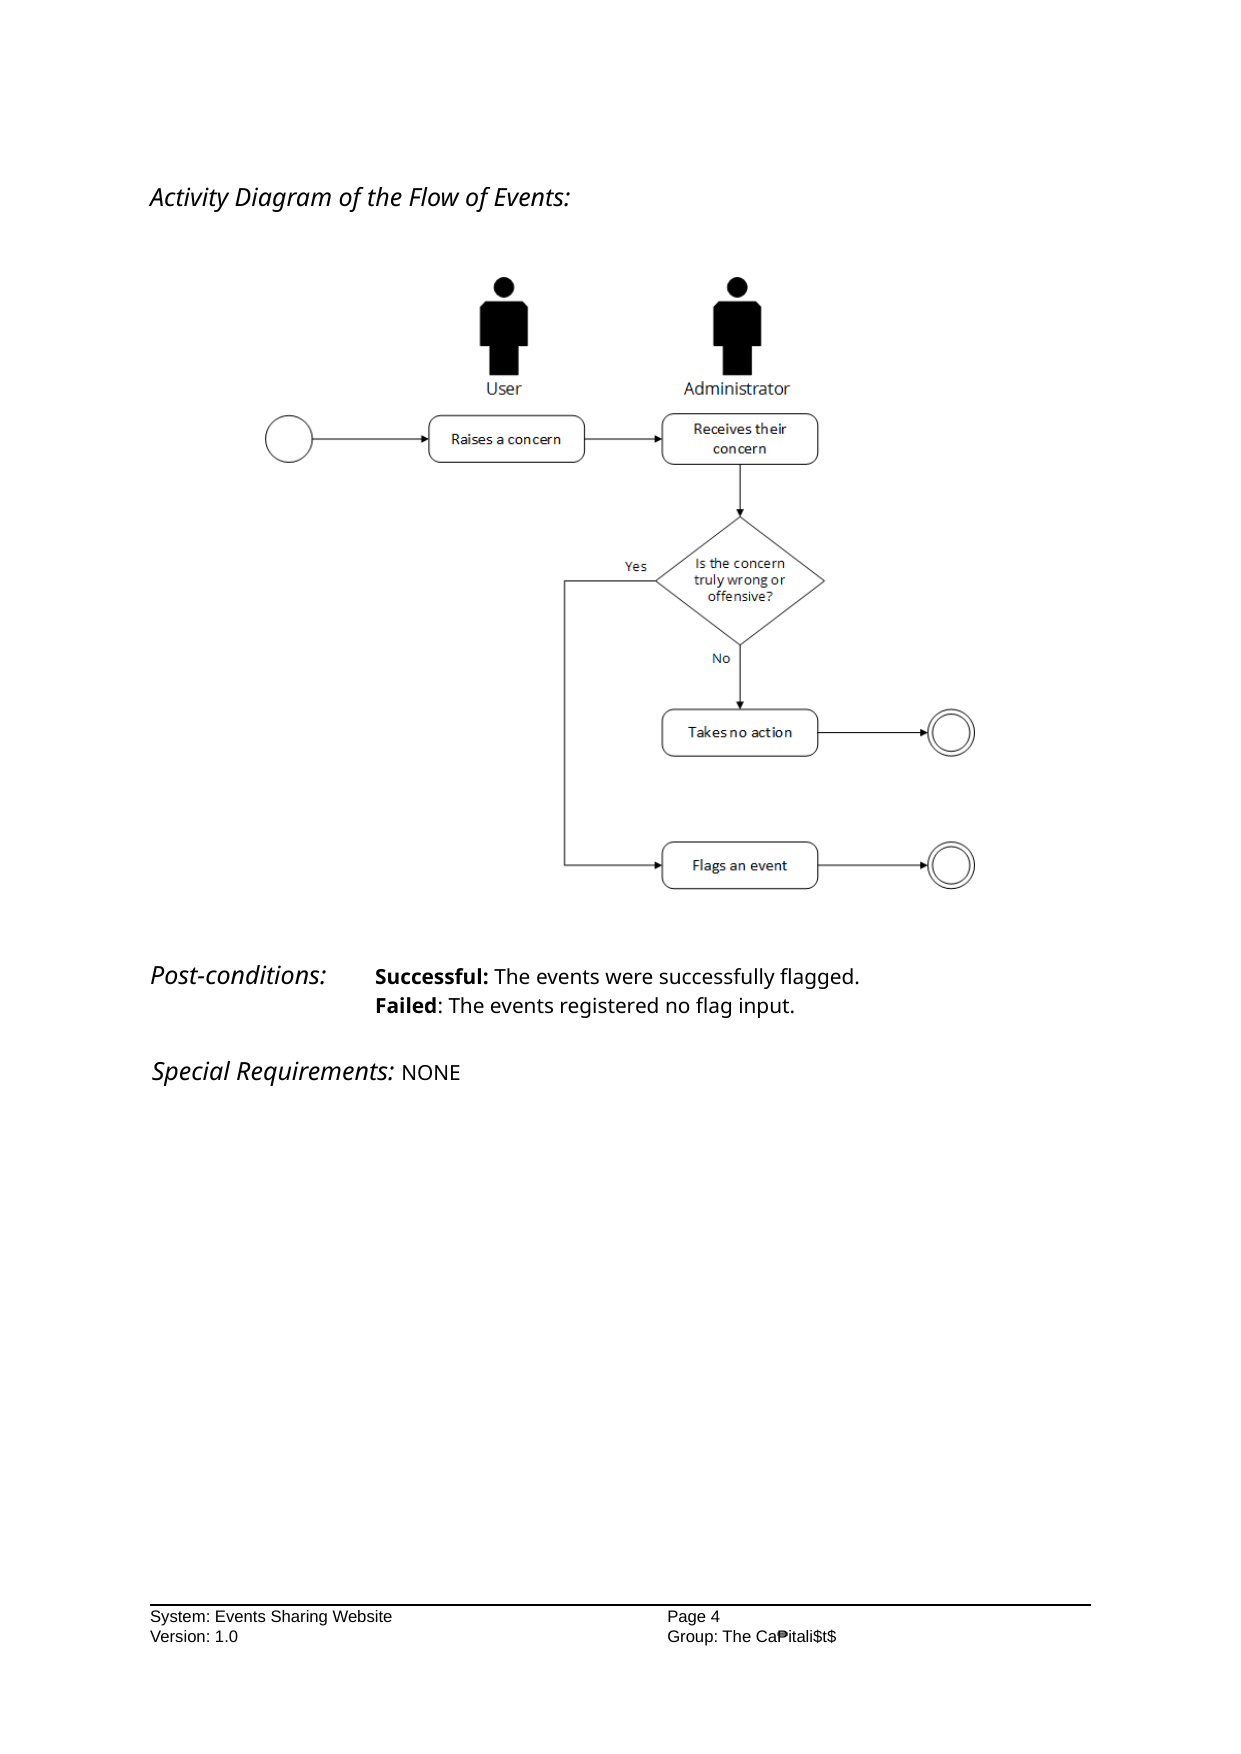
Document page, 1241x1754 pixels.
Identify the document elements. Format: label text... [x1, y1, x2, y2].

text Special Requirements: NONE [152, 1054, 1091, 1088]
text Activity Diagram of the Flow of Events: [150, 179, 1091, 213]
text Post-conditions: Successful: The events were successfully flagged. Failed: The events registered no flag input. [150, 957, 1091, 1020]
